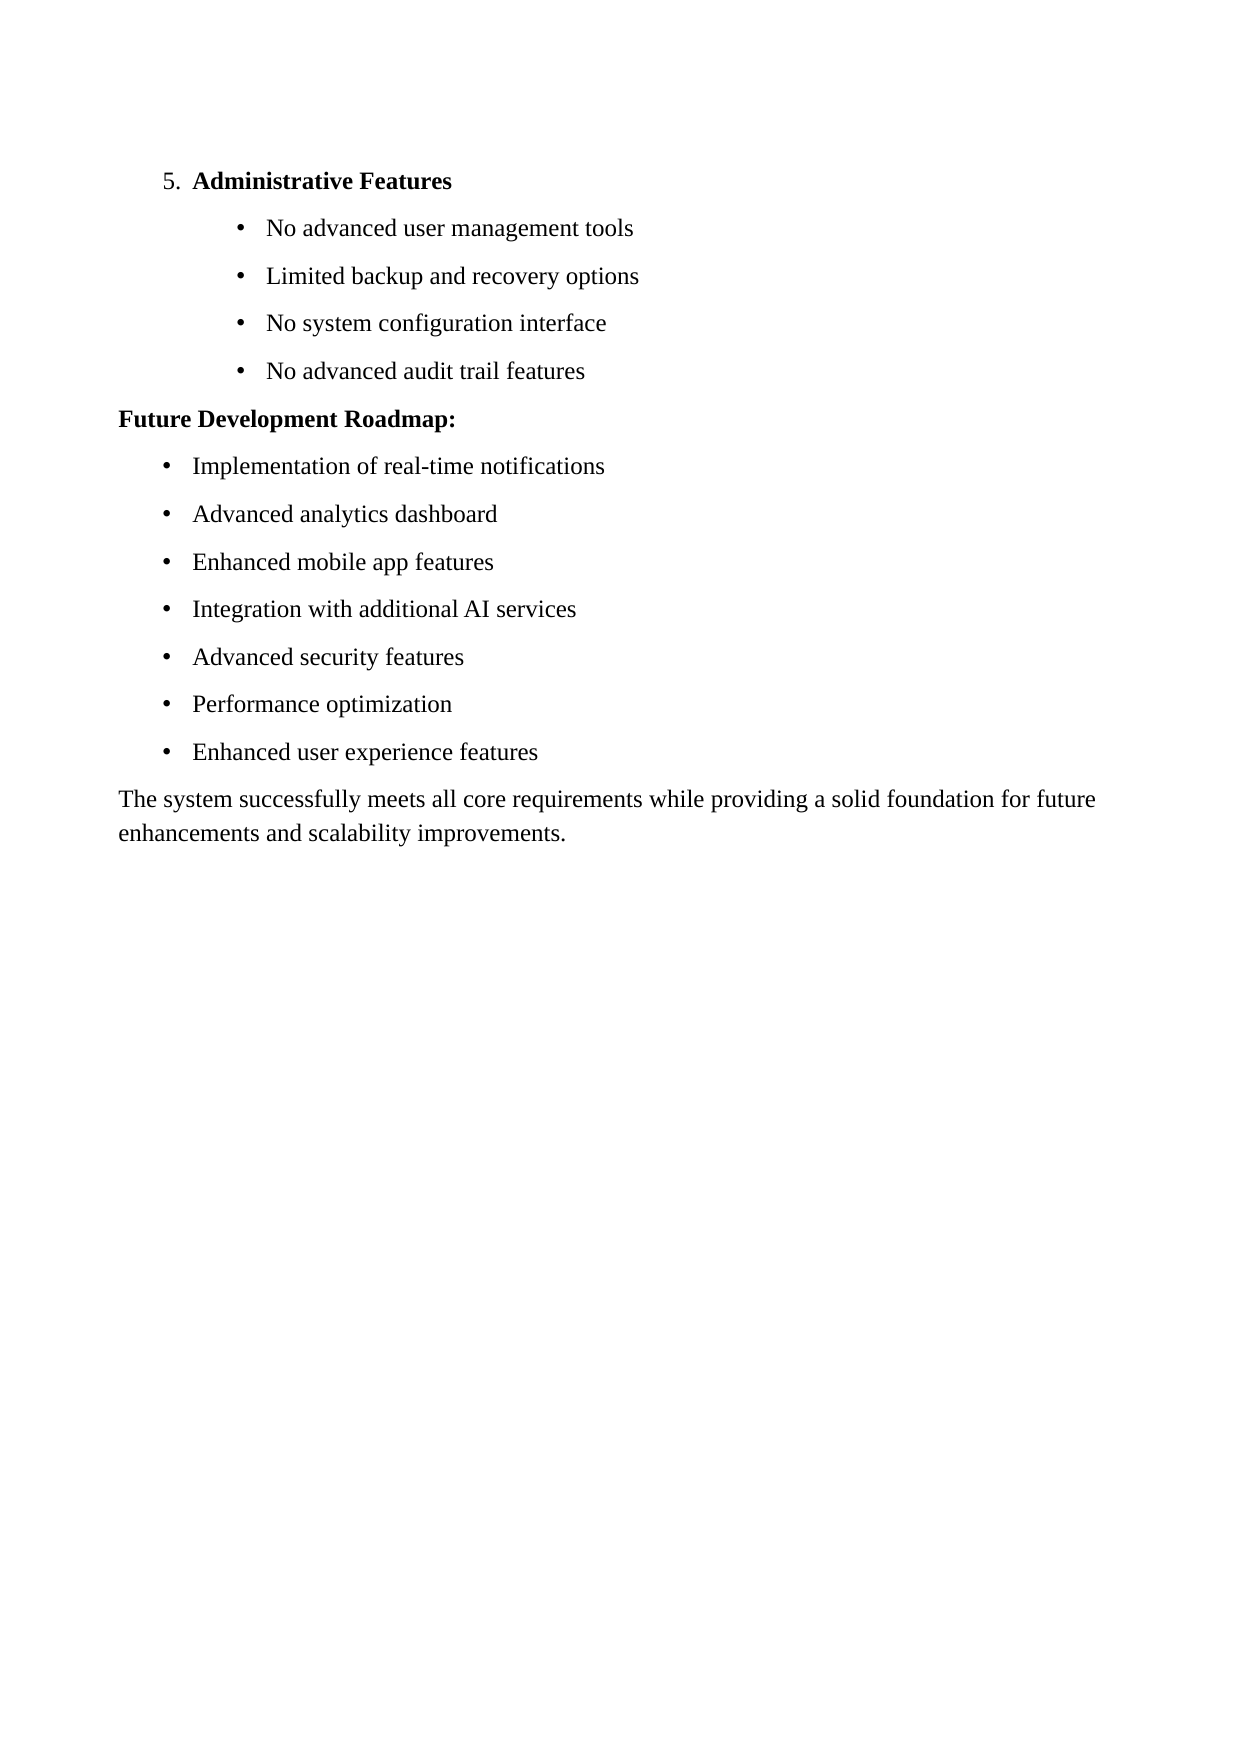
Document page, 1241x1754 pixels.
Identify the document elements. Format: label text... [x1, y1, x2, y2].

text Future Development Roadmap: [118, 404, 1122, 432]
list Advanced security features [162, 642, 1122, 671]
list No advanced user management tools [236, 213, 1122, 242]
list Integration with additional AI services [162, 594, 1122, 623]
list Advanced analytics dashboard [162, 499, 1122, 528]
text The system successfully meets all core requirements while providing a solid foundation for future enhancements and scalability improvements. [118, 784, 1122, 846]
list Enhanced mobile app features [162, 547, 1122, 575]
list Administrative Features [162, 166, 1122, 194]
list Implementation of real-time notifications [162, 451, 1122, 480]
list No system configuration interface [236, 308, 1122, 337]
list Performance optimization [162, 689, 1122, 718]
list Limited backup and recovery options [236, 261, 1122, 290]
list No advanced audit trail features [236, 356, 1122, 385]
list Enhanced user experience features [162, 737, 1122, 766]
